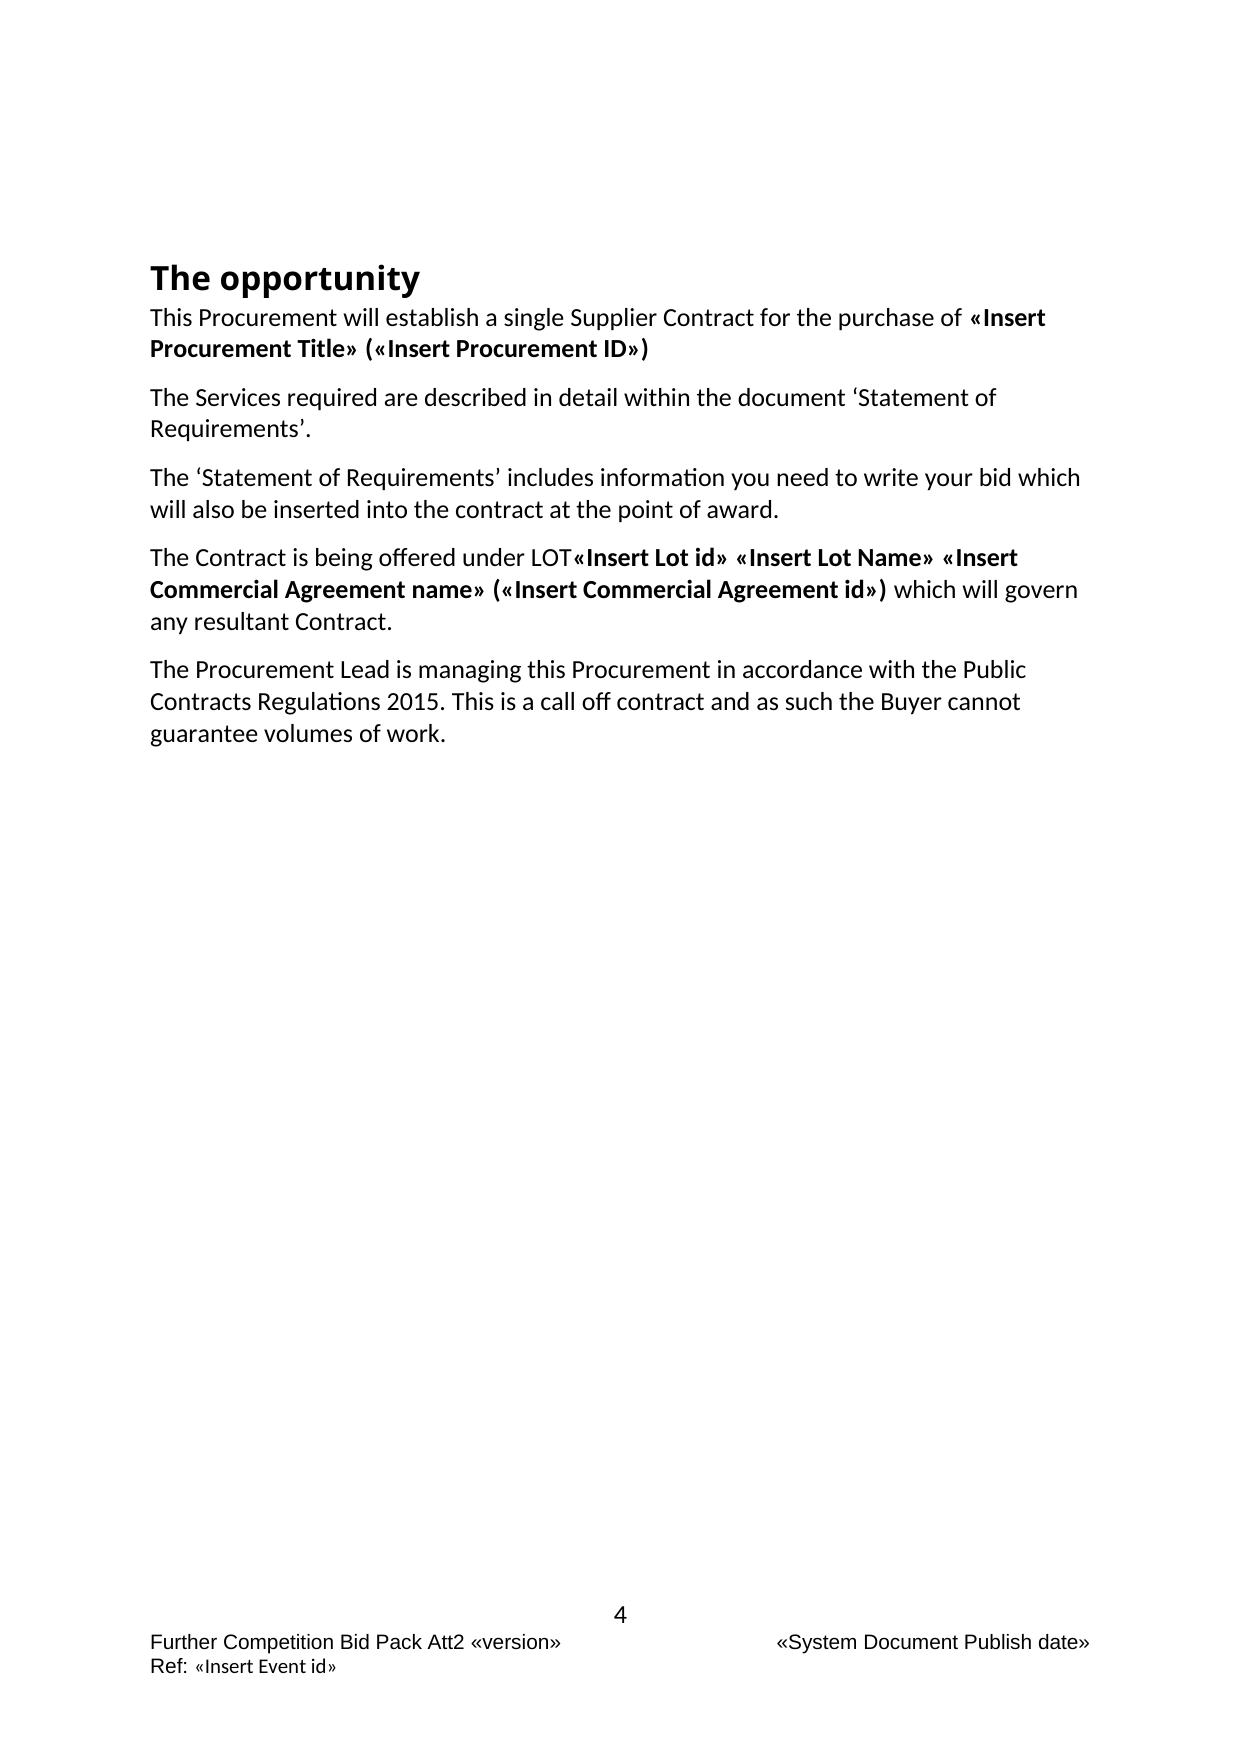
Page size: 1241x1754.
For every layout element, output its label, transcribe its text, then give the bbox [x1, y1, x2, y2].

text The Procurement Lead is managing this Procurement in accordance with the Public Contracts Regulations 2015. This is a call off contract and as such the Buyer cannot guarantee volumes of work. [150, 653, 1090, 748]
text This Procurement will establish a single Supplier Contract for the purchase of «Insert Procurement Title» («Insert Procurement ID») [150, 301, 1090, 364]
text The ‘Statement of Requirements’ includes information you need to write your bid which will also be inserted into the contract at the point of award. [150, 461, 1090, 524]
subtitle The opportunity [150, 255, 1090, 301]
text The Services required are described in detail within the document ‘Statement of Requirements’. [150, 381, 1090, 444]
text The Contract is being offered under LOT«Insert Lot id» «Insert Lot Name» «Insert Commercial Agreement name» («Insert Commercial Agreement id») which will govern any resultant Contract. [150, 541, 1090, 637]
